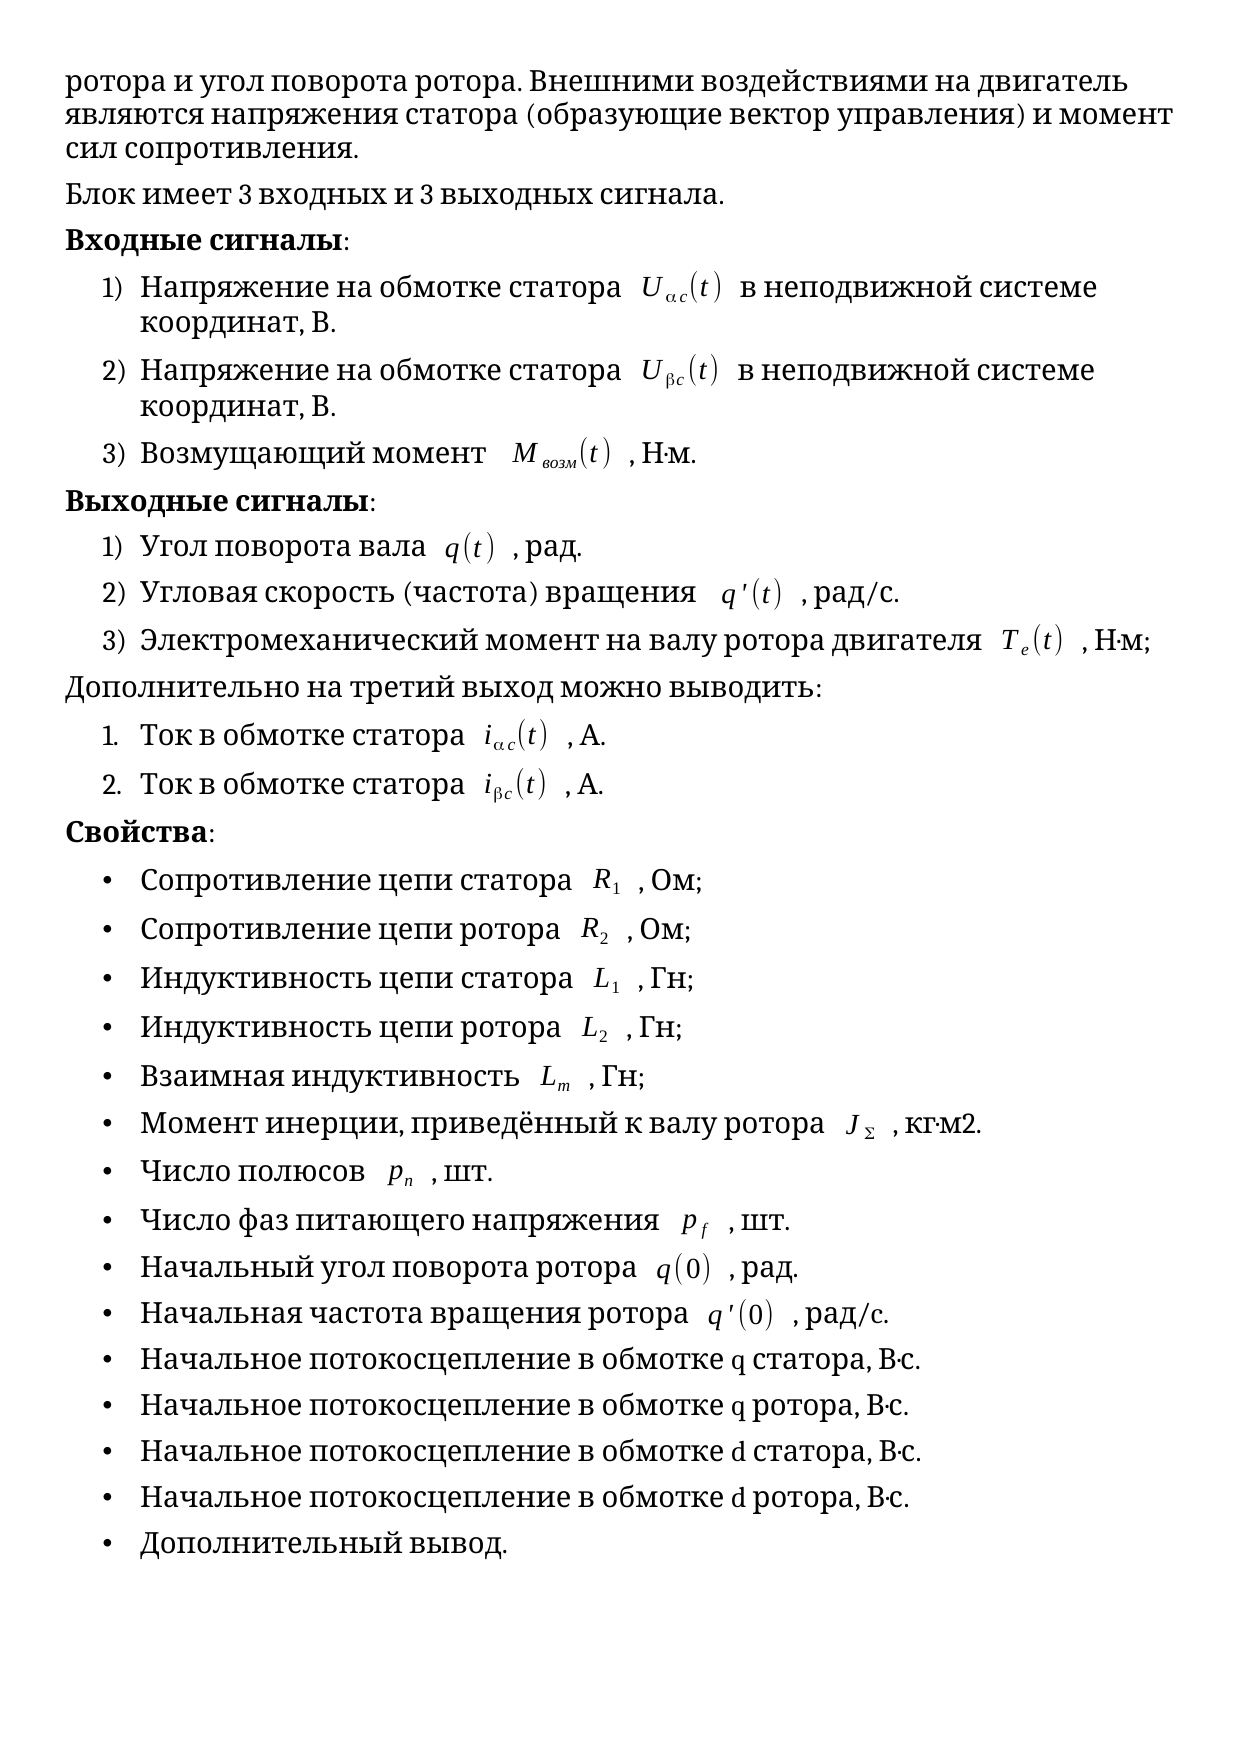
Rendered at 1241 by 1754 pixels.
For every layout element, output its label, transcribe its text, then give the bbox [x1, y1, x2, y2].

table_cell Блок реализует математическую модель асинхронного двигателя (ДА). В системах автоматического регулирования применяют как трехфазные, так и двухфазные асинхронные электродвигатели. Трехфазные ДА являются двигателями общепромышленного применения, двухфазные ДА – это специальные двигатели, получившие название исполнительных асинхронных двигателей (ИДА). Расчетная схема и дифференциальные уравнения Как двухфазные, так и трехфазные ДА принято описывать системой дифференциальных уравнений в неподвижной системе координат. При этом трехфазные машины приводят к двухфазным. Расчетная схема ДА представлена на рисунках 1 и 2: Рисунок 1 Рисунок 2 Система дифференциальных уравнении ДА для неподвижной системы координат, связанной со статором, и вращающейся системы координат, связанной с ротором, имеет вид: (1) где– активные сопротивления обмоток статора и ротора; – потокосцепления статора и ротора по осямисоответственно. ЭДС вращения, вводимые в уравнения обмоток ротора, определяются как (2) где– частота вращения ротора,– число пар полюсов,– частота вращения электромагнитного поля (частота питающего напряжения),. Потокосцепления обмоток машины равны: (3) где– коэффициенты самоиндукции обмоток статора и ротора, – коэффициент взаимоиндукции между контурами статора и ротора при совпадении их осей. Решая систему линейных уравнений (3), получаем: (4) Уравнение равновесия моментов: (5) (6) s — коэффициент скольжения вектора скорости вращения ротора относительно вектора вращающегося магнитного поля. При записи через потокосцепления и токи, электромагнитный момент для двухфазного ДА равен: (7) Электромагнитный момент для трехфазного ДА равен (8) Уравнения состояния асинхронного электродвигателя Результирующий магнитный поток, созданный какой-либо обмоткой обобщенной машины принято подразделять на основной магнитный поток и поток рассеяния, например, поток, созданный обмоткой статора, равен, где– основной магнитный поток, – поток рассеяния. Соответственно индуктивности обмоток можно разделить на основные и индуктивности рассеяния: (9) и индуктивные сопротивления: Введем равенство: или где– индуктивность цепи намагничивания; – индуктивное сопротивление цепи намагничивания; – индуктивность рассеяния обмотки статора; – приведенная индуктивность рассеяния обмотки ротора; – индуктивность основного потока обмотки статора; – приведенная индуктивность основного потока обмотки ротора; – приведенные взаимоиндуктивности обмоток. Систему уравнений ДА (1) – (7) запишем в форме Коши, одновременно заменяя токи обмоток через функции потокосцеплений, а индуктивности обмоток через основные и индуктивности рассеяния. Из системы уравнений (3) находим: (10) Заменяя токи в выражении (7) получаем (11) где– число фаз питающего напряжения. Подставляем полученные значения токов и момента в уравнения (1) и (4), обозначая, имеем (12) Уравнения (12) можно рассматривать как уравнения состояния ДА. В качестве переменных состояния здесь выступают проекции потокосцеплений на ортогональные оси, угловая скорость вращения ротора и угол поворота ротора. Внешними воздействиями на двигатель являются напряжения статора (образующие вектор управления) и момент сил сопротивления. Блок имеет 3 входных и 3 выходных сигнала. Входные сигналы: Напряжение на обмотке статорав неподвижной системе координат, В. Напряжение на обмотке статорав неподвижной системе координат, В. Возмущающий момент , Н·м. Выходные сигналы: Угол поворота вала, рад. Угловая скорость (частота) вращения , рад/с. Электромеханический момент на валу ротора двигателя, Н·м; Дополнительно на третий выход можно выводить: Ток в обмотке статора, А. Ток в обмотке статора, А. Свойства: Сопротивление цепи статора, Ом; Сопротивление цепи ротора, Ом; Индуктивность цепи статора, Гн; Индуктивность цепи ротора, Гн; Взаимная индуктивность, Гн; Момент инерции, приведённый к валу ротора, кг·м2. Число полюсов, шт. Число фаз питающего напряжения, шт. Начальный угол поворота ротора, рад. Начальная частота вращения ротора, рад/c. Начальное потокосцепление в обмотке q статора, В·с. Начальное потокосцепление в обмотке q ротора, В·с. Начальное потокосцепление в обмотке d статора, В·с. Начальное потокосцепление в обмотке d ротора, В·с. Дополнительный вывод. [59, 59, 1181, 1579]
table_cell [59, 1579, 1181, 1636]
